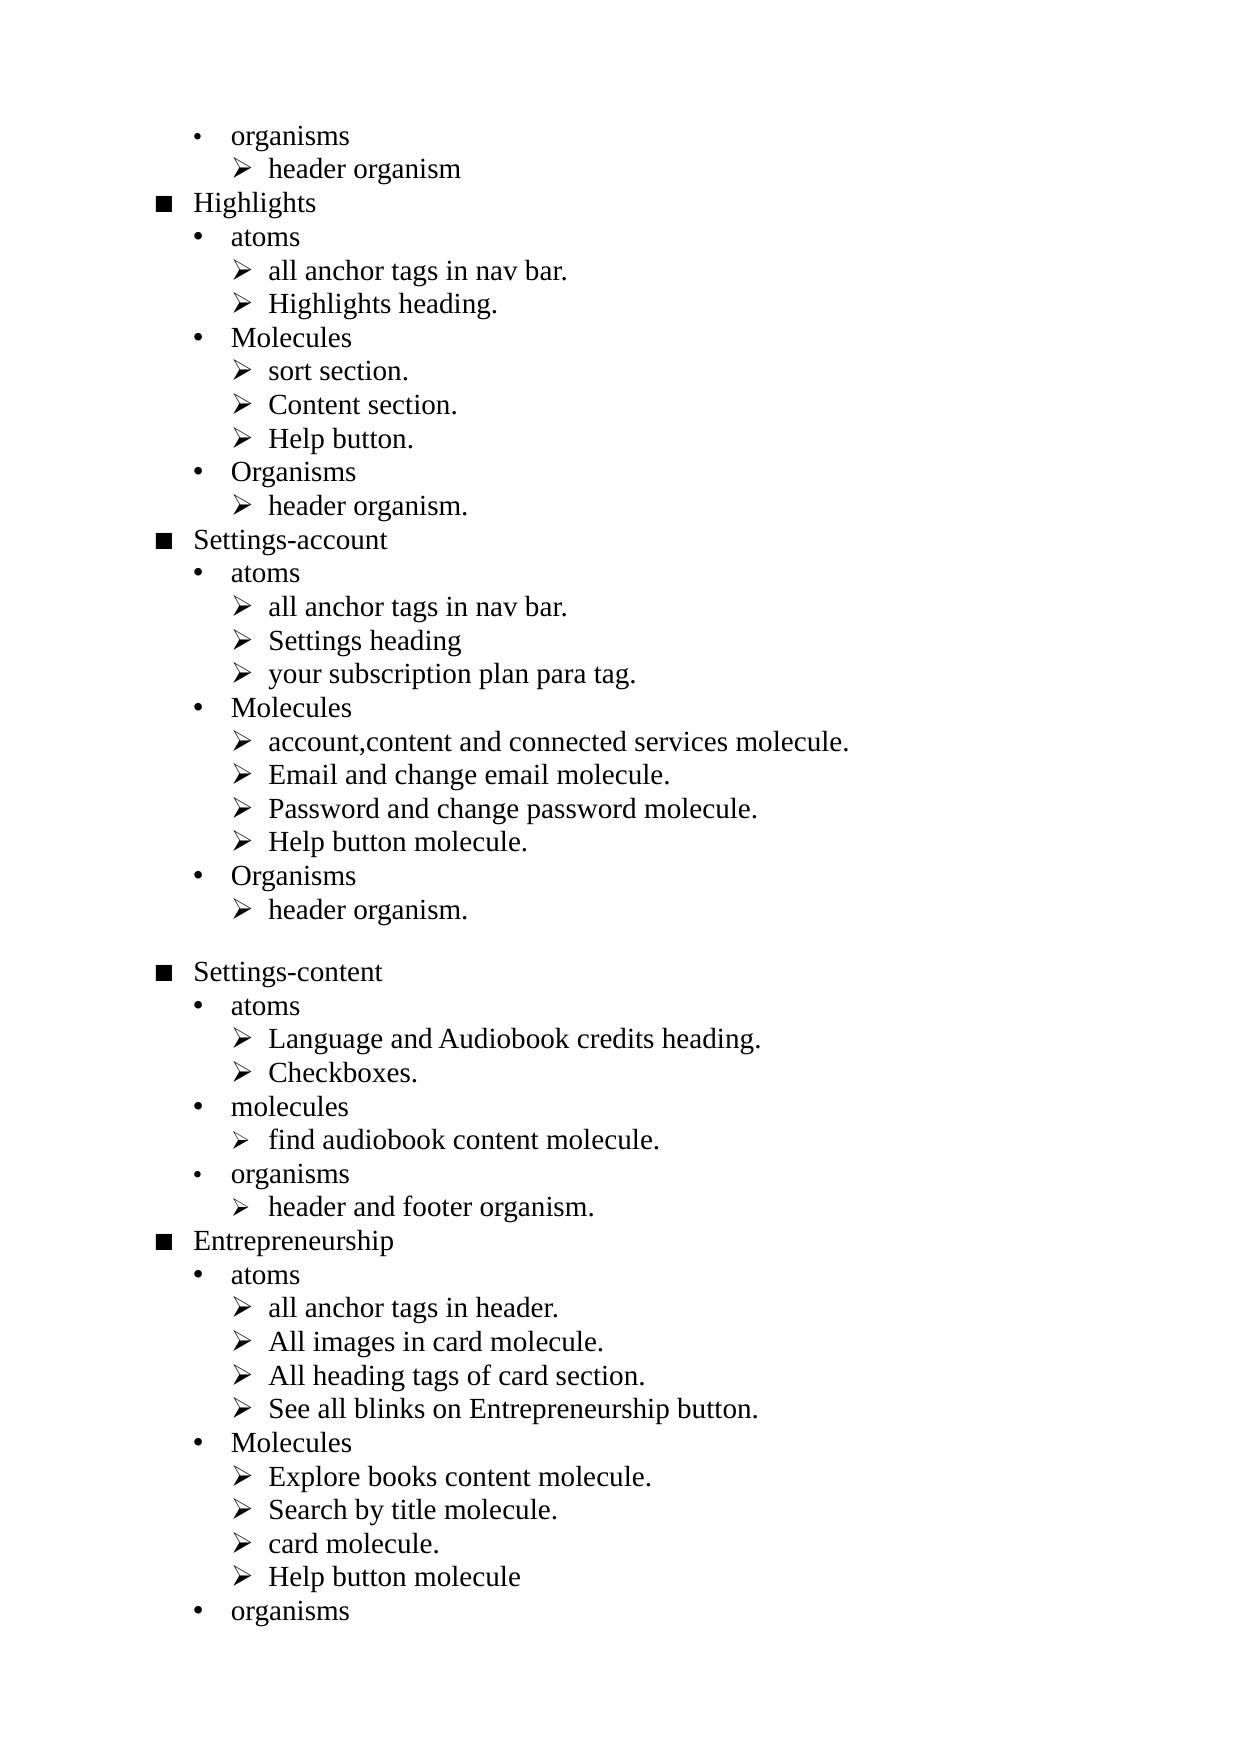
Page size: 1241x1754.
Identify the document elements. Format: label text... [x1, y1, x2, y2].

list All images in card molecule. [231, 1324, 1122, 1358]
list All heading tags of card section. [231, 1358, 1122, 1391]
list Language and Audiobook credits heading. [231, 1022, 1122, 1055]
list Email and change email molecule. [231, 757, 1122, 791]
list Help button molecule [231, 1559, 1122, 1593]
list Checkboxes. [231, 1055, 1122, 1089]
list Highlights heading. [231, 286, 1122, 320]
list Entrepreneurship [156, 1223, 1122, 1257]
list your subscription plan para tag. [231, 656, 1122, 690]
list organisms [193, 1156, 1122, 1189]
list header organism. [231, 488, 1122, 522]
list organisms [193, 1593, 1122, 1627]
list Organisms [193, 858, 1122, 892]
list Settings heading [231, 623, 1122, 656]
list atoms [193, 1257, 1122, 1290]
list Content section. [231, 387, 1122, 421]
list Explore books content molecule. [231, 1459, 1122, 1492]
list Highlights [156, 185, 1122, 219]
list Organisms [193, 454, 1122, 488]
list See all blinks on Entrepreneurship button. [231, 1391, 1122, 1425]
list atoms [193, 555, 1122, 589]
list atoms [193, 988, 1122, 1022]
list Help button. [231, 421, 1122, 454]
list Settings-content [156, 954, 1122, 988]
list organisms [193, 118, 1122, 152]
list card molecule. [231, 1526, 1122, 1559]
list atoms [193, 219, 1122, 253]
list sort section. [231, 353, 1122, 387]
list account,content and connected services molecule. [231, 724, 1122, 757]
list Settings-account [156, 522, 1122, 555]
list header organism [231, 152, 1122, 185]
list Molecules [193, 1425, 1122, 1459]
list molecules [193, 1089, 1122, 1122]
list find audiobook content molecule. [231, 1122, 1122, 1156]
list header and footer organism. [231, 1189, 1122, 1223]
list Password and change password molecule. [231, 791, 1122, 824]
list header organism. [231, 892, 1122, 926]
list Molecules [193, 690, 1122, 724]
list all anchor tags in header. [231, 1290, 1122, 1324]
list all anchor tags in nav bar. [231, 589, 1122, 623]
list Molecules [193, 320, 1122, 353]
list Help button molecule. [231, 824, 1122, 858]
list Search by title molecule. [231, 1492, 1122, 1526]
list all anchor tags in nav bar. [231, 253, 1122, 286]
